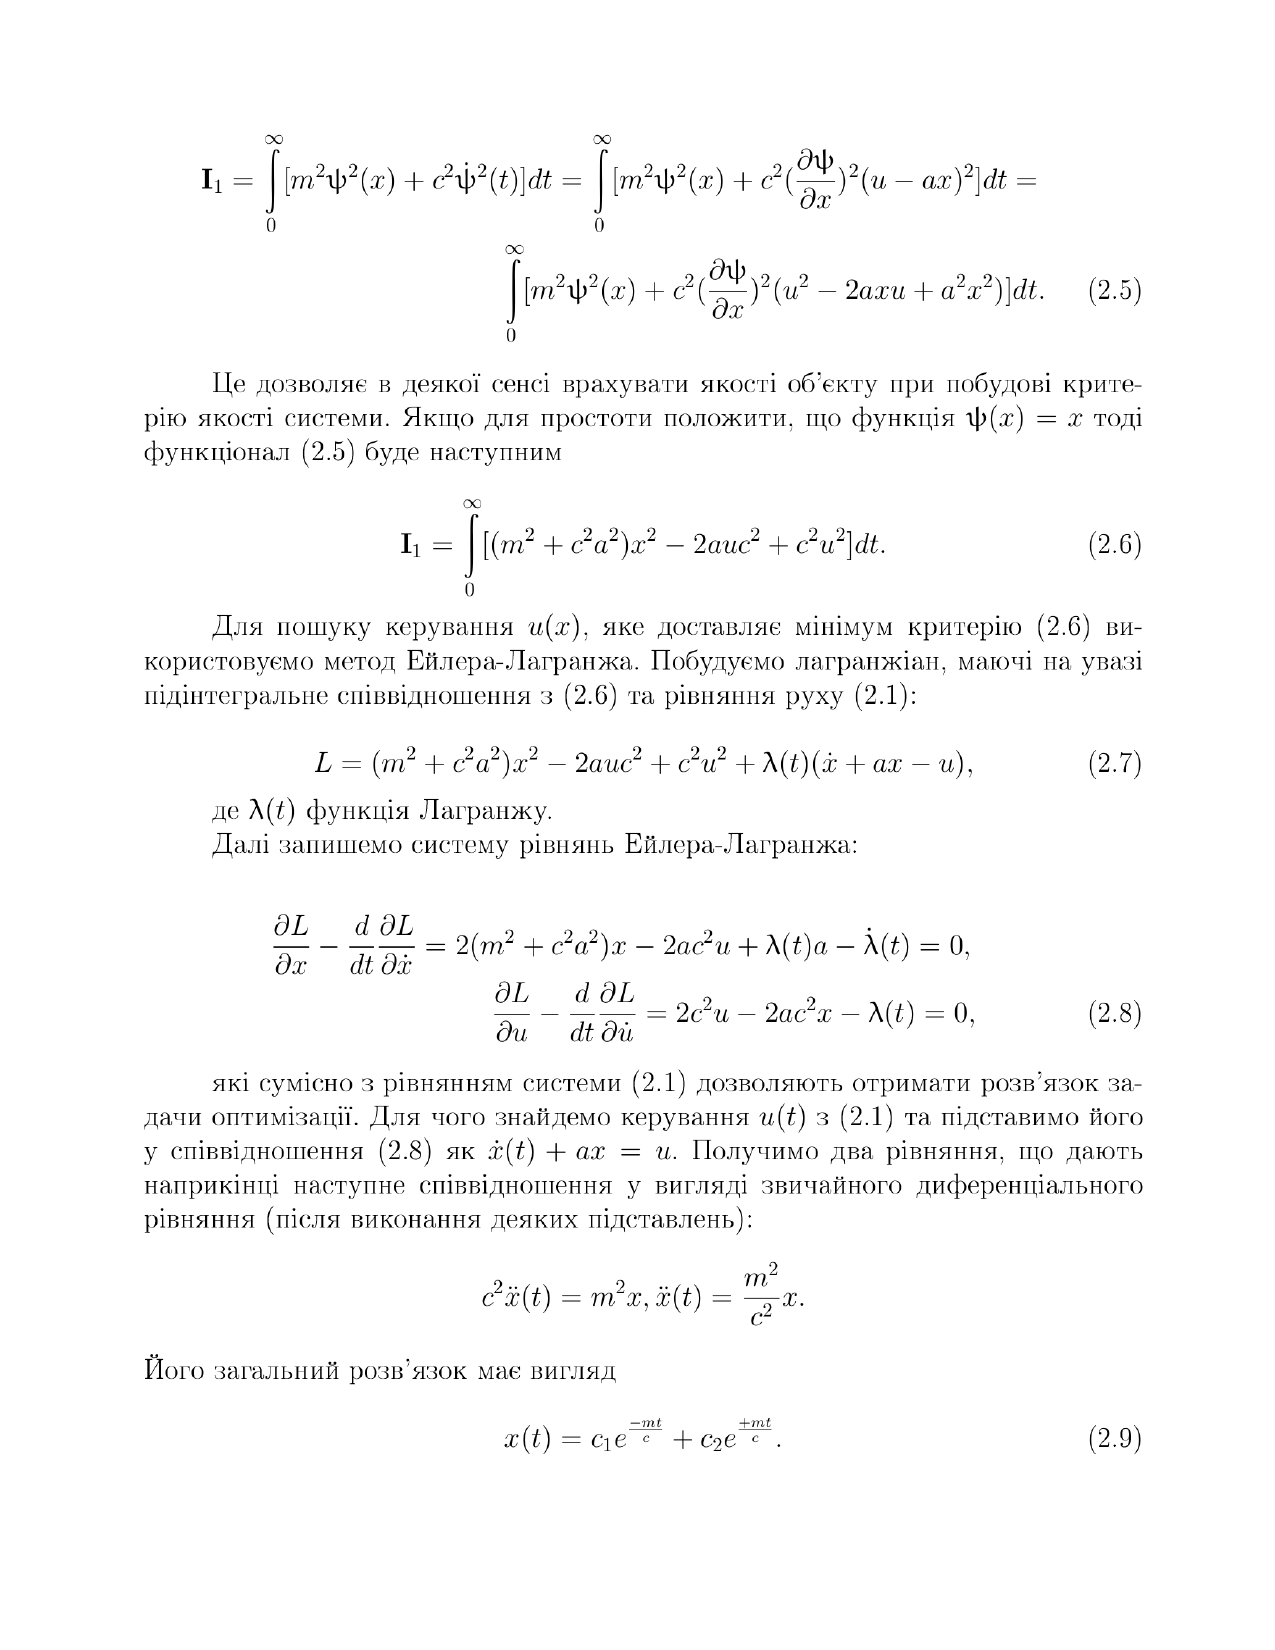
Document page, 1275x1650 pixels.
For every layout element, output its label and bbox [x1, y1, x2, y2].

picture [118, 118, 1157, 1498]
